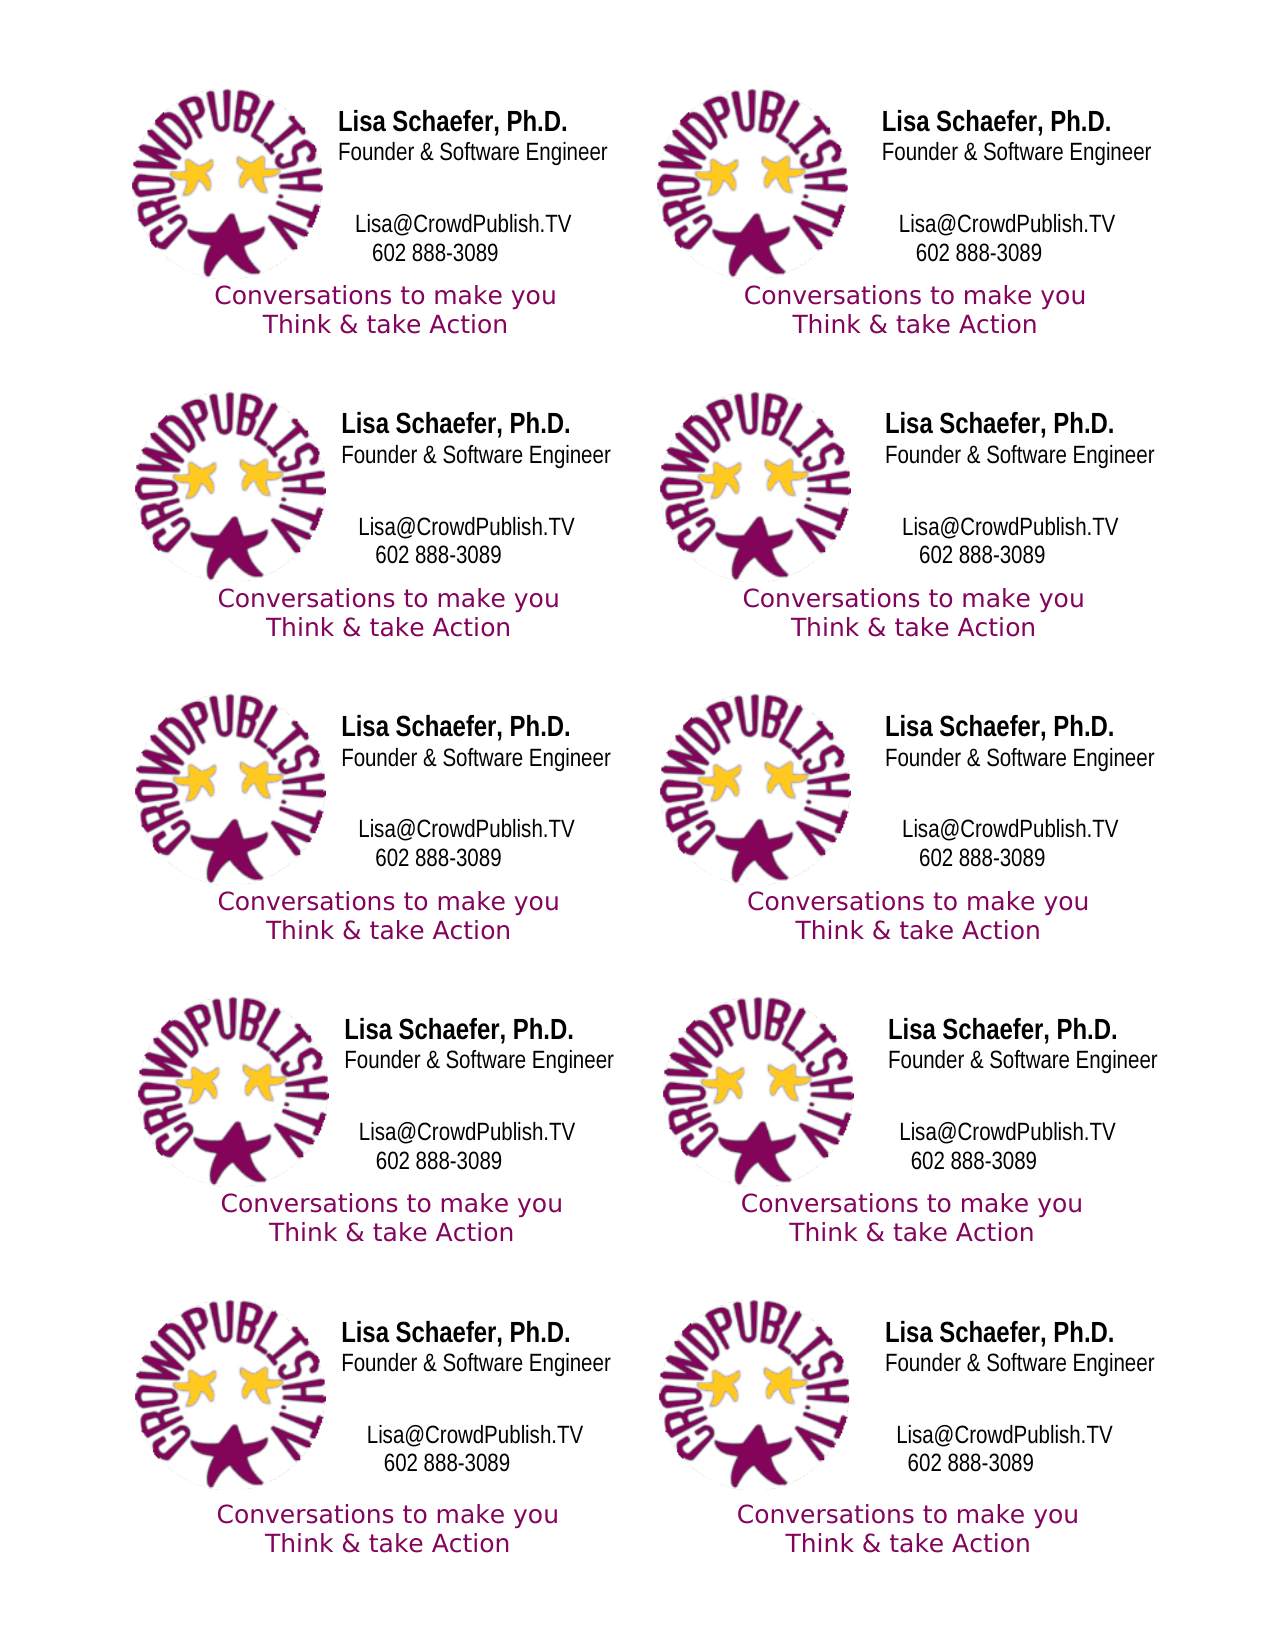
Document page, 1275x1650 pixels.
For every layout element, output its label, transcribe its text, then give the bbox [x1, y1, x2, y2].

table_header Lisa Schaefer, Ph.D. Founder & Software Engineer Lisa@CrowdPublish.TV 602 888-3089 [330, 368, 648, 584]
table_header Lisa Schaefer, Ph.D. Founder & Software Engineer Lisa@CrowdPublish.TV 602 888-3089 [327, 66, 645, 281]
picture [656, 88, 848, 280]
table_header Lisa Schaefer, Ph.D. Founder & Software Engineer Lisa@CrowdPublish.TV 602 888-3089 [333, 974, 652, 1189]
table_cell [113, 1491, 123, 1559]
table_cell Conversations to make you Think & take Action [124, 887, 648, 945]
table_cell Conversations to make you Think & take Action [120, 281, 645, 339]
table_header Lisa Schaefer, Ph.D. Founder & Software Engineer Lisa@CrowdPublish.TV 602 888-3089 [874, 368, 1173, 584]
table_cell Conversations to make you Think & take Action [652, 1189, 1167, 1248]
table_header [127, 974, 333, 1189]
table_header [124, 368, 330, 584]
table_cell Conversations to make you Think & take Action [645, 281, 1180, 339]
table_header [645, 66, 870, 281]
picture [134, 391, 326, 583]
table_header Lisa Schaefer, Ph.D. Founder & Software Engineer Lisa@CrowdPublish.TV 602 888-3089 [874, 671, 1183, 887]
table_header [649, 671, 873, 887]
table_header Lisa Schaefer, Ph.D. Founder & Software Engineer Lisa@CrowdPublish.TV 602 888-3089 [870, 66, 1180, 281]
picture [659, 391, 851, 583]
picture [137, 996, 329, 1188]
table_header [649, 368, 873, 584]
picture [134, 1299, 326, 1491]
table_header Lisa Schaefer, Ph.D. Founder & Software Engineer Lisa@CrowdPublish.TV 602 888-3089 [330, 671, 648, 887]
table_header [113, 1276, 123, 1491]
table_header [652, 974, 877, 1189]
table_cell Conversations to make you Think & take Action [649, 584, 1173, 642]
table_header Lisa Schaefer, Ph.D. Founder & Software Engineer Lisa@CrowdPublish.TV 602 888-3089 [330, 1276, 647, 1491]
picture [659, 693, 851, 886]
picture [658, 1299, 850, 1491]
table_header [647, 1276, 873, 1492]
table_header [124, 671, 330, 887]
table_header Lisa Schaefer, Ph.D. Founder & Software Engineer Lisa@CrowdPublish.TV 602 888-3089 [877, 974, 1167, 1189]
table_cell Conversations to make you Think & take Action [127, 1189, 652, 1248]
table_cell Conversations to make you Think & take Action [124, 584, 648, 642]
table_cell Conversations to make you Think & take Action [124, 1491, 647, 1559]
table_cell Conversations to make you Think & take Action [647, 1491, 1164, 1559]
table_cell Conversations to make you Think & take Action [649, 887, 1183, 945]
table_header Lisa Schaefer, Ph.D. Founder & Software Engineer Lisa@CrowdPublish.TV 602 888-3089 [874, 1276, 1164, 1491]
picture [131, 88, 323, 280]
picture [134, 693, 326, 886]
picture [662, 996, 854, 1188]
table_header [120, 66, 327, 281]
table_header [124, 1276, 330, 1492]
